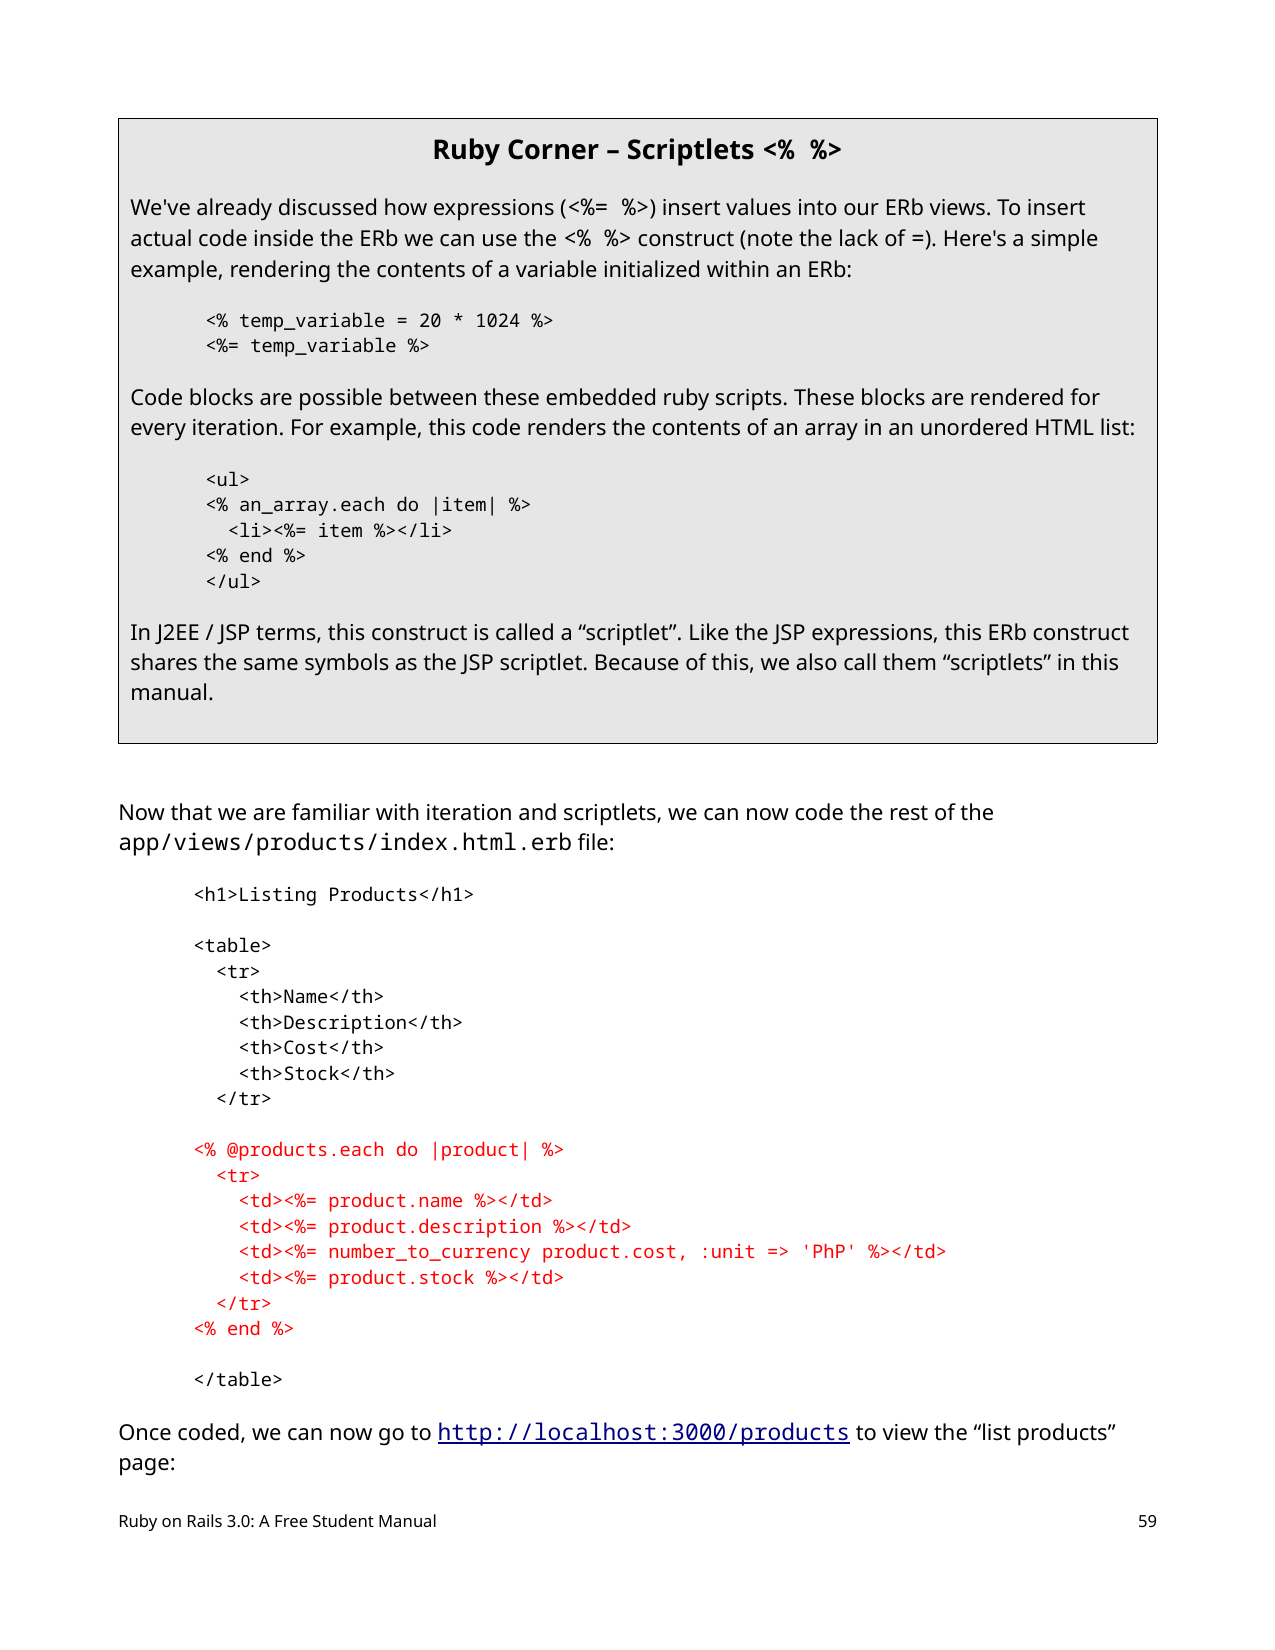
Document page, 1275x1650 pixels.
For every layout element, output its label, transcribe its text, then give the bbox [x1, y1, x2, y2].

text Now that we are familiar with iteration and scriptlets, we can now code the rest of the app/views/products/index.html.erb file: [118, 797, 1157, 858]
table_header Ruby Corner – Scriptlets <% %> We've already discussed how expressions (<%= %>) insert values into our ERb views. To insert actual code inside the ERb we can use the <% %> construct (note the lack of =). Here's a simple example, rendering the contents of a variable initialized within an ERb: <% temp_variable = 20 * 1024 %> <%= temp_variable %> Code blocks are possible between these embedded ruby scripts. These blocks are rendered for every iteration. For example, this code renders the contents of an array in an unordered HTML list: <ul> <% an_array.each do |item| %> <li><%= item %></li> <% end %> </ul> In J2EE / JSP terms, this construct is called a “scriptlet”. Like the JSP expressions, this ERb construct shares the same symbols as the JSP scriptlet. Because of this, we also call them “scriptlets” in this manual. [119, 119, 1157, 743]
text <h1>Listing Products</h1> <table> <tr> <th>Name</th> <th>Description</th> <th>Cost</th> <th>Stock</th> </tr> <% @products.each do |product| %> <tr> <td><%= product.name %></td> <td><%= product.description %></td> <td><%= number_to_currency product.cost, :unit => 'PhP' %></td> <td><%= product.stock %></td> </tr> <% end %> </table> [193, 882, 1157, 1392]
text Once coded, we can now go to http://localhost:3000/products to view the “list products” page: [118, 1416, 1157, 1477]
